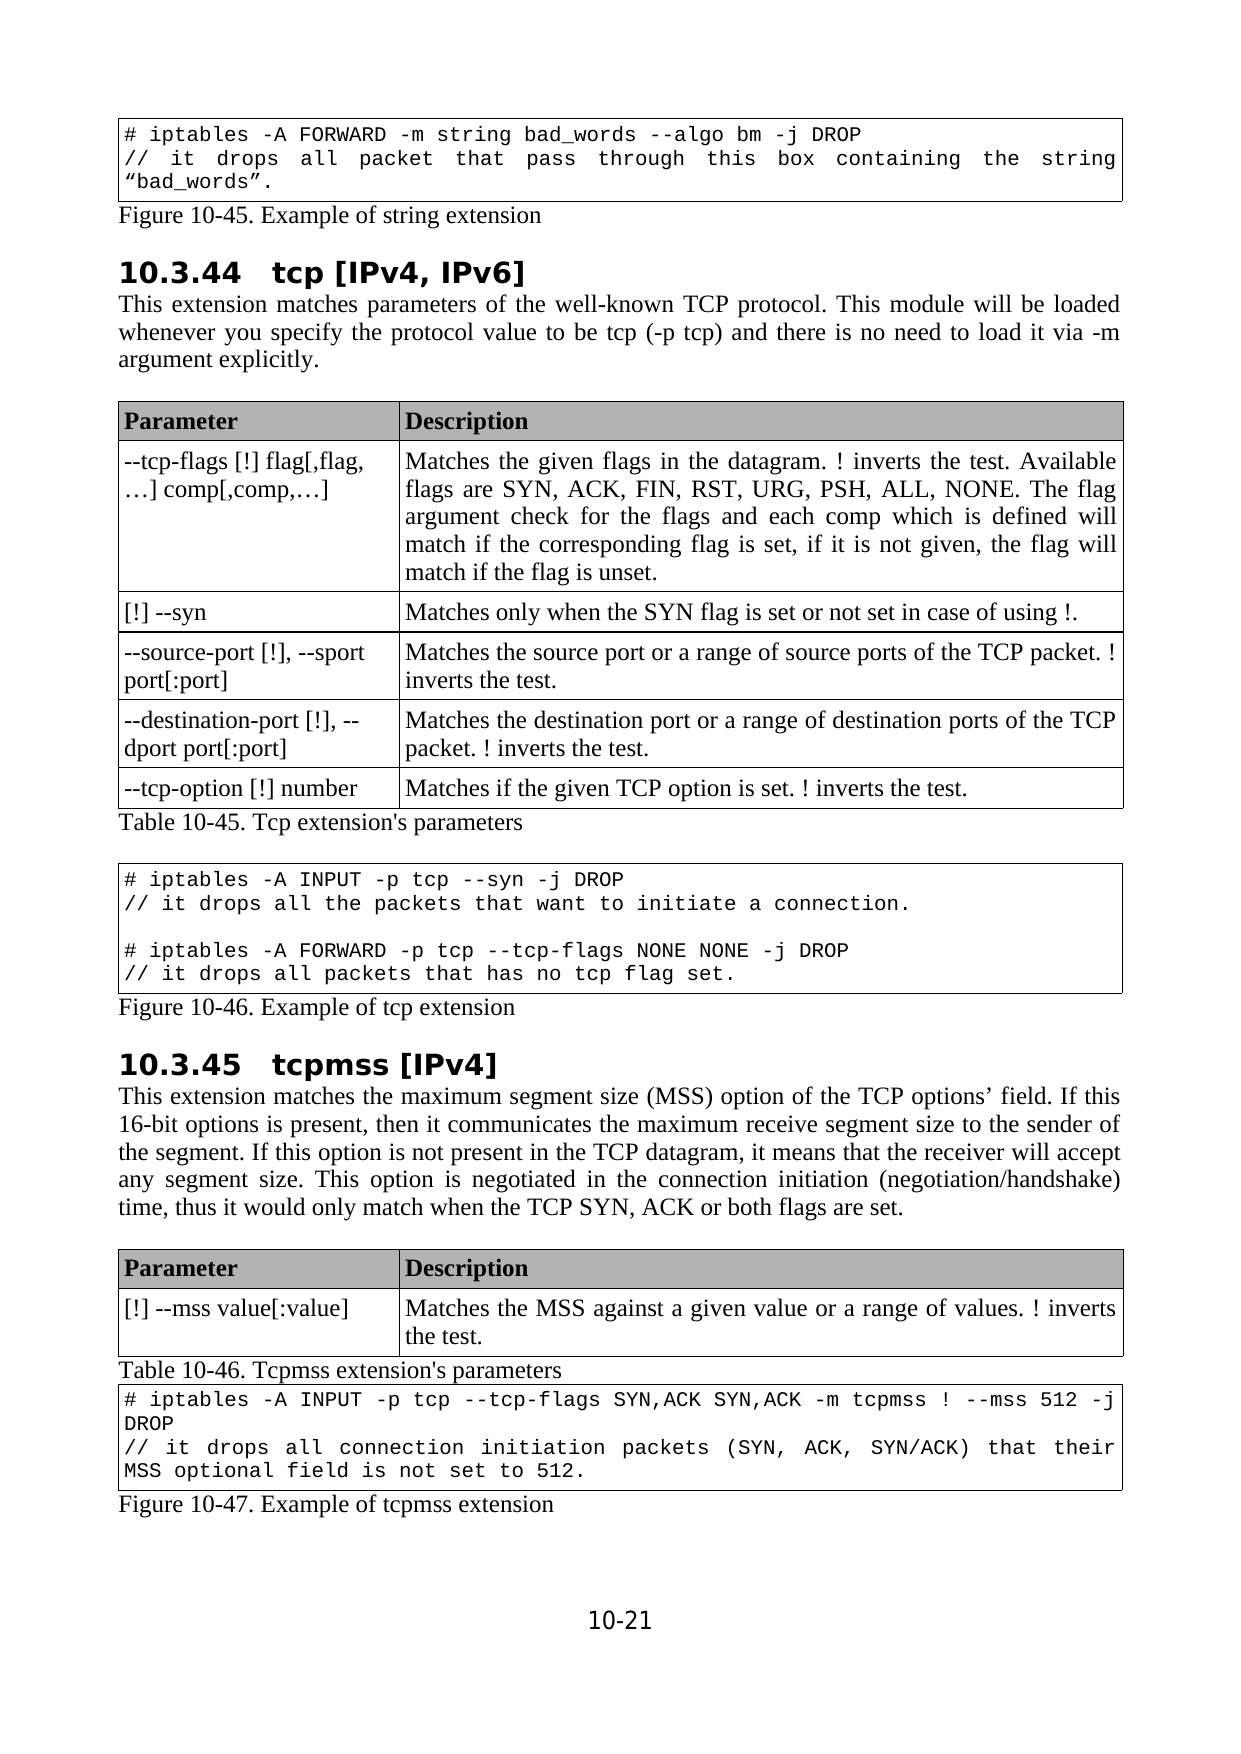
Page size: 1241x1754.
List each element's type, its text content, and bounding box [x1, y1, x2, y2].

table_cell [!] --syn [119, 592, 399, 631]
table_cell Matches the destination port or a range of destination ports of the TCP packet. ! inverts the test. [400, 700, 1123, 767]
text Table 10-45. Tcp extension's parameters [118, 809, 1122, 835]
table_header Parameter [119, 402, 399, 440]
text 10.3.45 tcpmss [IPv4] [118, 1048, 1122, 1082]
table_header # iptables -A FORWARD -m string bad_words --algo bm -j DROP // it drops all packet that pass through this box containing the string “bad_words”. [119, 119, 1122, 201]
text This extension matches the maximum segment size (MSS) option of the TCP options’ field. If this 16-bit options is present, then it communicates the maximum receive segment size to the sender of the segment. If this option is not present in the TCP datagram, it means that the receiver will accept any segment size. This option is negotiated in the connection initiation (negotiation/handshake) time, thus it would only match when the TCP SYN, ACK or both flags are set. [118, 1082, 1122, 1221]
text 10.3.44 tcp [IPv4, IPv6] [118, 256, 1122, 290]
table_header Parameter [119, 1250, 399, 1288]
table_header # iptables -A INPUT -p tcp --tcp-flags SYN,ACK SYN,ACK -m tcpmss ! --mss 512 -j DROP // it drops all connection initiation packets (SYN, ACK, SYN/ACK) that their MSS optional field is not set to 512. [119, 1385, 1122, 1490]
table_cell Matches the MSS against a given value or a range of values. ! inverts the test. [400, 1289, 1123, 1356]
table_cell --tcp-option [!] number [119, 768, 399, 807]
table_cell [!] --mss value[:value] [119, 1289, 399, 1356]
table_cell Matches the given flags in the datagram. ! inverts the test. Available flags are SYN, ACK, FIN, RST, URG, PSH, ALL, NONE. The flag argument check for the flags and each comp which is defined will match if the corresponding flag is set, if it is not given, the flag will match if the flag is unset. [400, 441, 1123, 591]
table_header Description [400, 1250, 1123, 1288]
table_header Description [400, 402, 1123, 440]
table_cell Matches only when the SYN flag is set or not set in case of using !. [400, 592, 1123, 631]
text This extension matches parameters of the well-known TCP protocol. This module will be loaded whenever you specify the protocol value to be tcp (-p tcp) and there is no need to load it via -m argument explicitly. [118, 290, 1122, 373]
table_cell --source-port [!], --sport port[:port] [119, 633, 399, 699]
text Figure 10-45. Example of string extension [118, 202, 1122, 228]
table_header # iptables -A INPUT -p tcp --syn -j DROP // it drops all the packets that want to initiate a connection. # iptables -A FORWARD -p tcp --tcp-flags NONE NONE -j DROP // it drops all packets that has no tcp flag set. [119, 864, 1122, 993]
table_cell --destination-port [!], --dport port[:port] [119, 700, 399, 767]
text Figure 10-46. Example of tcp extension [118, 994, 1122, 1021]
table_cell Matches the source port or a range of source ports of the TCP packet. ! inverts the test. [400, 633, 1123, 699]
table_cell Matches if the given TCP option is set. ! inverts the test. [400, 768, 1123, 807]
text Figure 10-47. Example of tcpmss extension [118, 1491, 1122, 1517]
text Table 10-46. Tcpmss extension's parameters [118, 1357, 1122, 1383]
table_cell --tcp-flags [!] flag[,flag,…] comp[,comp,…] [119, 441, 399, 591]
